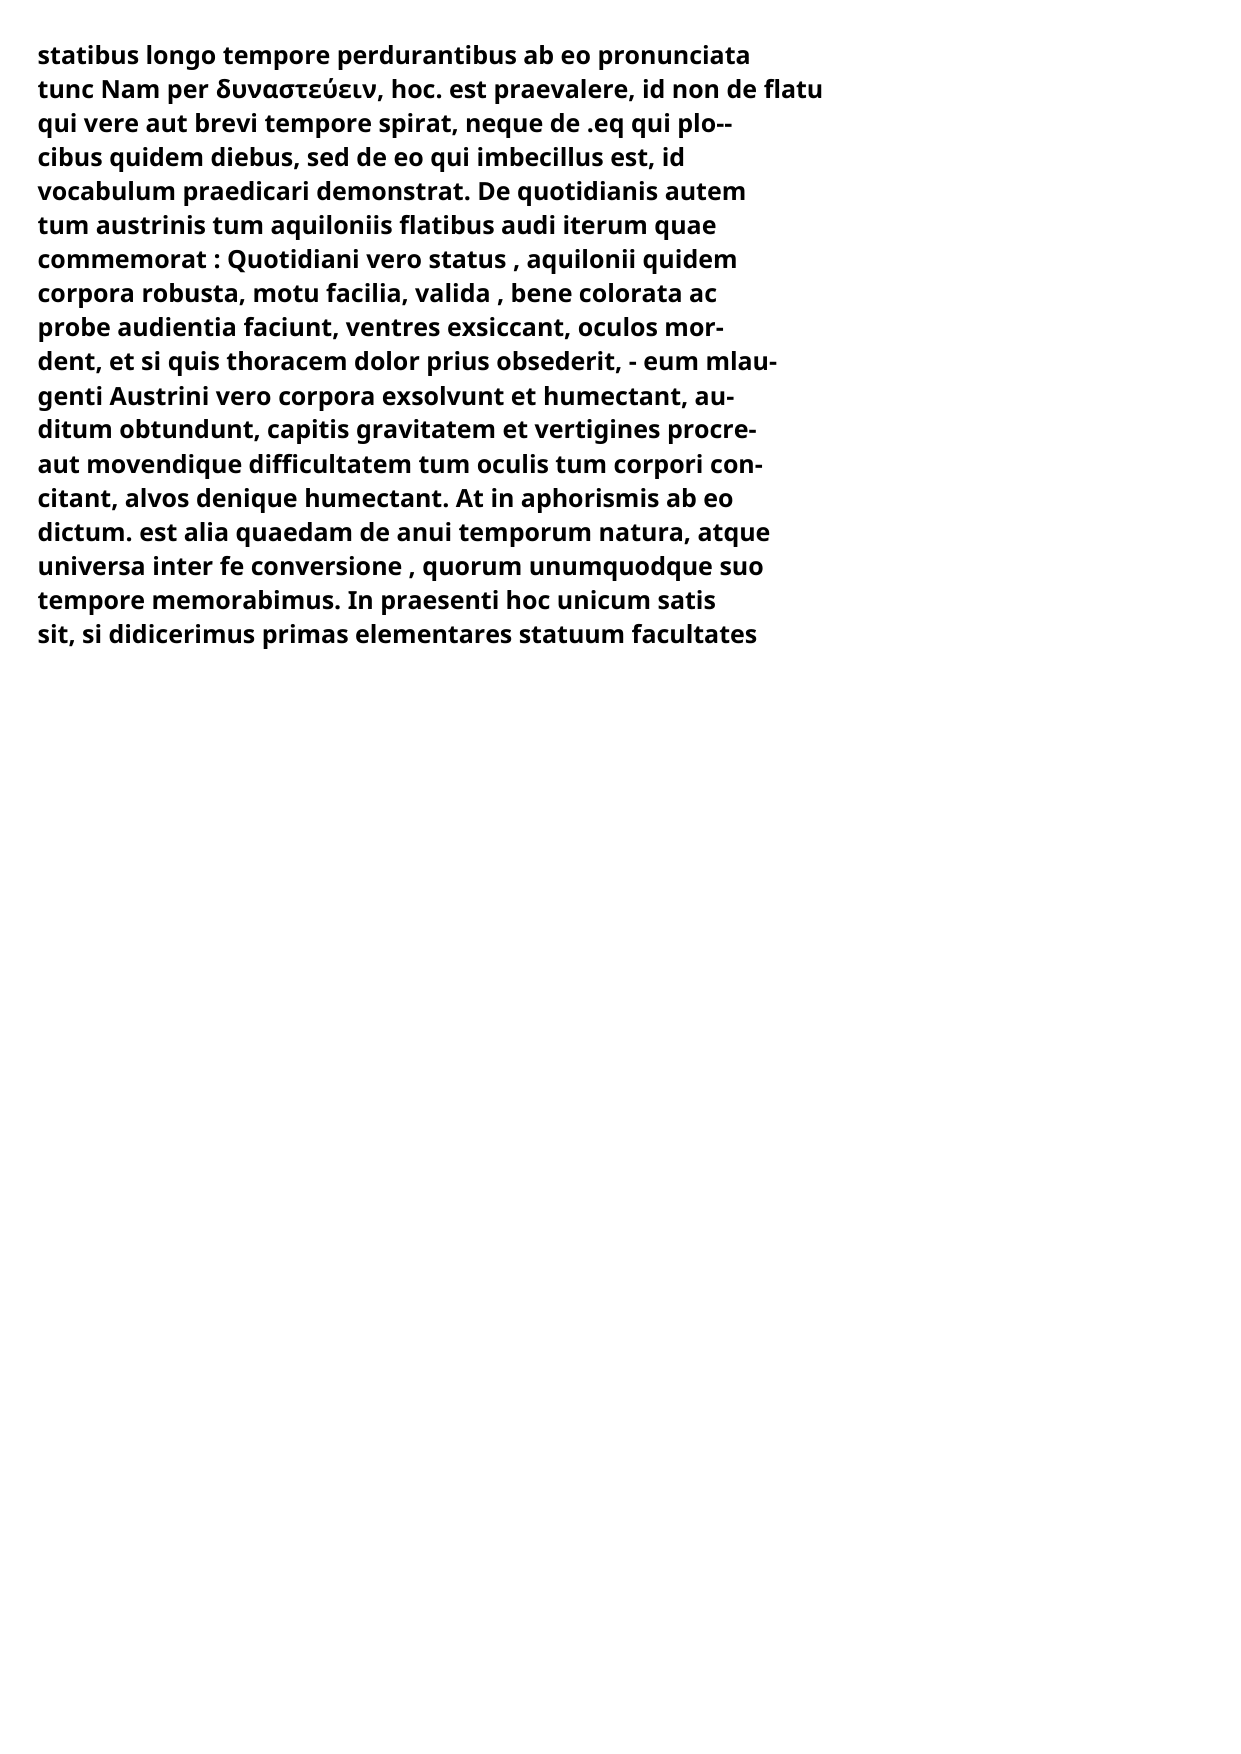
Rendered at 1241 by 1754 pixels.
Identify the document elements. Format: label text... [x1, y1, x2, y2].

text statibus longo tempore perdurantibus ab eo pronunciata tunc Nam per δυναστεύειν, hoc. est praevalere, id non de flatu qui vere aut brevi tempore spirat, neque de .eq qui plo-- cibus quidem diebus, sed de eo qui imbecillus est, id vocabulum praedicari demonstrat. De quotidianis autem tum austrinis tum aquiloniis flatibus audi iterum quae commemorat : Quotidiani vero status , aquilonii quidem corpora robusta, motu facilia, valida , bene colorata ac probe audientia faciunt, ventres exsiccant, oculos mor- dent, et si quis thoracem dolor prius obsederit, - eum mlau- genti Austrini vero corpora exsolvunt et humectant, au- ditum obtundunt, capitis gravitatem et vertigines procre- aut movendique difficultatem tum oculis tum corpori con- citant, alvos denique humectant. At in aphorismis ab eo dictum. est alia quaedam de anui temporum natura, atque universa inter fe conversione , quorum unumquodque suo tempore memorabimus. In praesenti hoc unicum satis sit, si didicerimus primas elementares statuum facultates [37, 37, 1203, 651]
